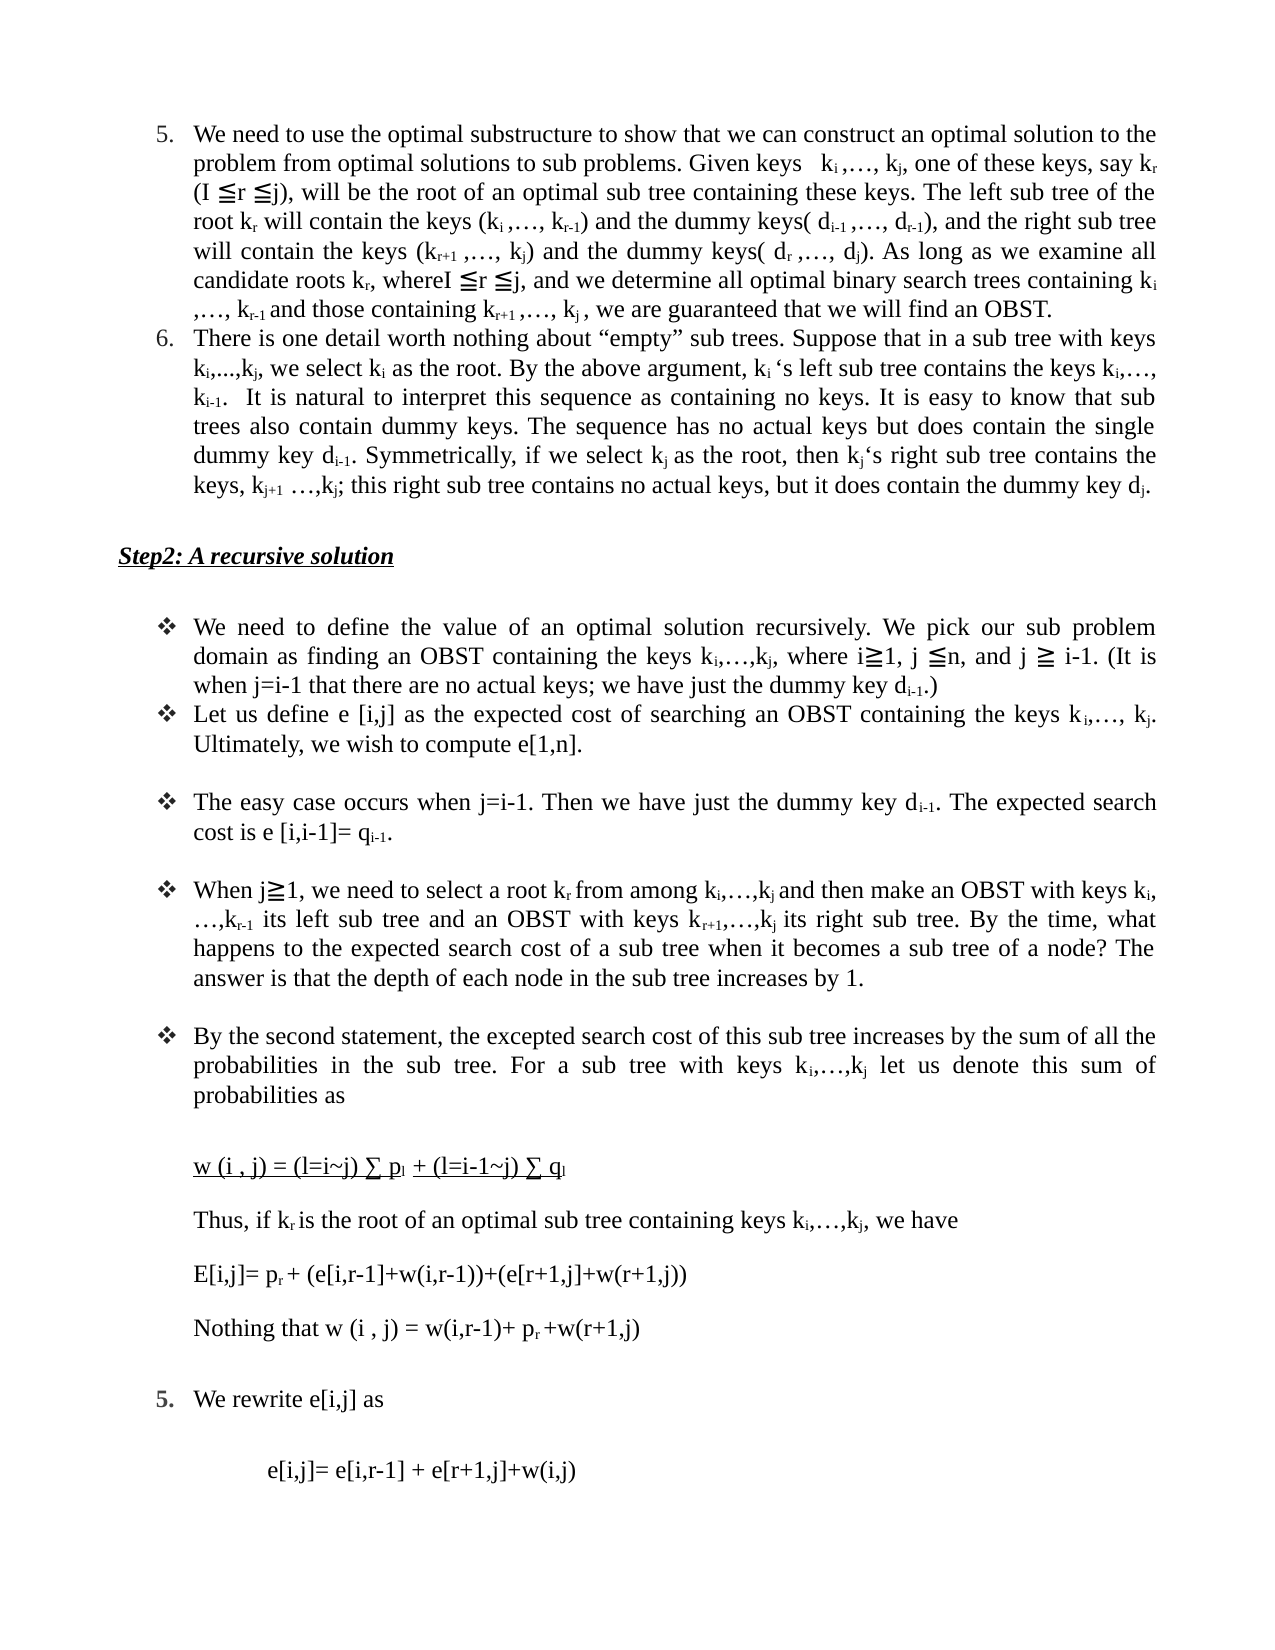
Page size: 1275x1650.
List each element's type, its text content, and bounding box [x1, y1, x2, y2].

list When j≧1, we need to select a root kr from among ki,…,kj and then make an OBST with keys ki,…,kr-1 its left sub tree and an OBST with keys kr+1,…,kj its right sub tree. By the time, what happens to the expected search cost of a sub tree when it becomes a sub tree of a node? The answer is that the depth of each node in the sub tree increases by 1. [156, 874, 1157, 992]
list We rewrite e[i,j] as [156, 1384, 1157, 1413]
list By the second statement, the excepted search cost of this sub tree increases by the sum of all the probabilities in the sub tree. For a sub tree with keys ki,…,kj let us denote this sum of probabilities as [156, 1021, 1157, 1108]
text Thus, if kr is the root of an optimal sub tree containing keys ki,…,kj, we have [193, 1204, 1157, 1234]
text Step2: A recursive solution [118, 540, 1157, 569]
list There is one detail worth nothing about “empty” sub trees. Suppose that in a sub tree with keys ki,...,kj, we select ki as the root. By the above argument, ki ‘s left sub tree contains the keys ki,…, ki-1. It is natural to interpret this sequence as containing no keys. It is easy to know that sub trees also contain dummy keys. The sequence has no actual keys but does contain the single dummy key di-1. Symmetrically, if we select kj as the root, then kj‘s right sub tree contains the keys, kj+1 …,kj; this right sub tree contains no actual keys, but it does contain the dummy key dj. [156, 323, 1157, 499]
list Let us define e [i,j] as the expected cost of searching an OBST containing the keys ki,…, kj. Ultimately, we wish to compute e[1,n]. [156, 699, 1157, 758]
list We need to use the optimal substructure to show that we can construct an optimal solution to the problem from optimal solutions to sub problems. Given keys ki ,…, kj, one of these keys, say kr (I ≦r ≦j), will be the root of an optimal sub tree containing these keys. The left sub tree of the root kr will contain the keys (ki ,…, kr-1) and the dummy keys( di-1 ,…, dr-1), and the right sub tree will contain the keys (kr+1 ,…, kj) and the dummy keys( dr ,…, dj). As long as we examine all candidate roots kr, whereI ≦r ≦j, and we determine all optimal binary search trees containing ki ,…, kr-1 and those containing kr+1 ,…, kj , we are guaranteed that we will find an OBST. [156, 118, 1157, 323]
list We need to define the value of an optimal solution recursively. We pick our sub problem domain as finding an OBST containing the keys ki,…,kj, where i≧1, j ≦n, and j ≧ i-1. (It is when j=i-1 that there are no actual keys; we have just the dummy key di-1.) [156, 611, 1157, 699]
text e[i,j]= e[i,r-1] + e[r+1,j]+w(i,j) [193, 1455, 1157, 1484]
text w (i , j) = (l=i~j) ∑ pl + (l=i-1~j) ∑ ql [193, 1150, 1157, 1179]
text Nothing that w (i , j) = w(i,r-1)+ pr +w(r+1,j) [193, 1313, 1157, 1342]
list The easy case occurs when j=i-1. Then we have just the dummy key di-1. The expected search cost is e [i,i-1]= qi-1. [156, 787, 1157, 845]
text E[i,j]= pr + (e[i,r-1]+w(i,r-1))+(e[r+1,j]+w(r+1,j)) [193, 1259, 1157, 1288]
